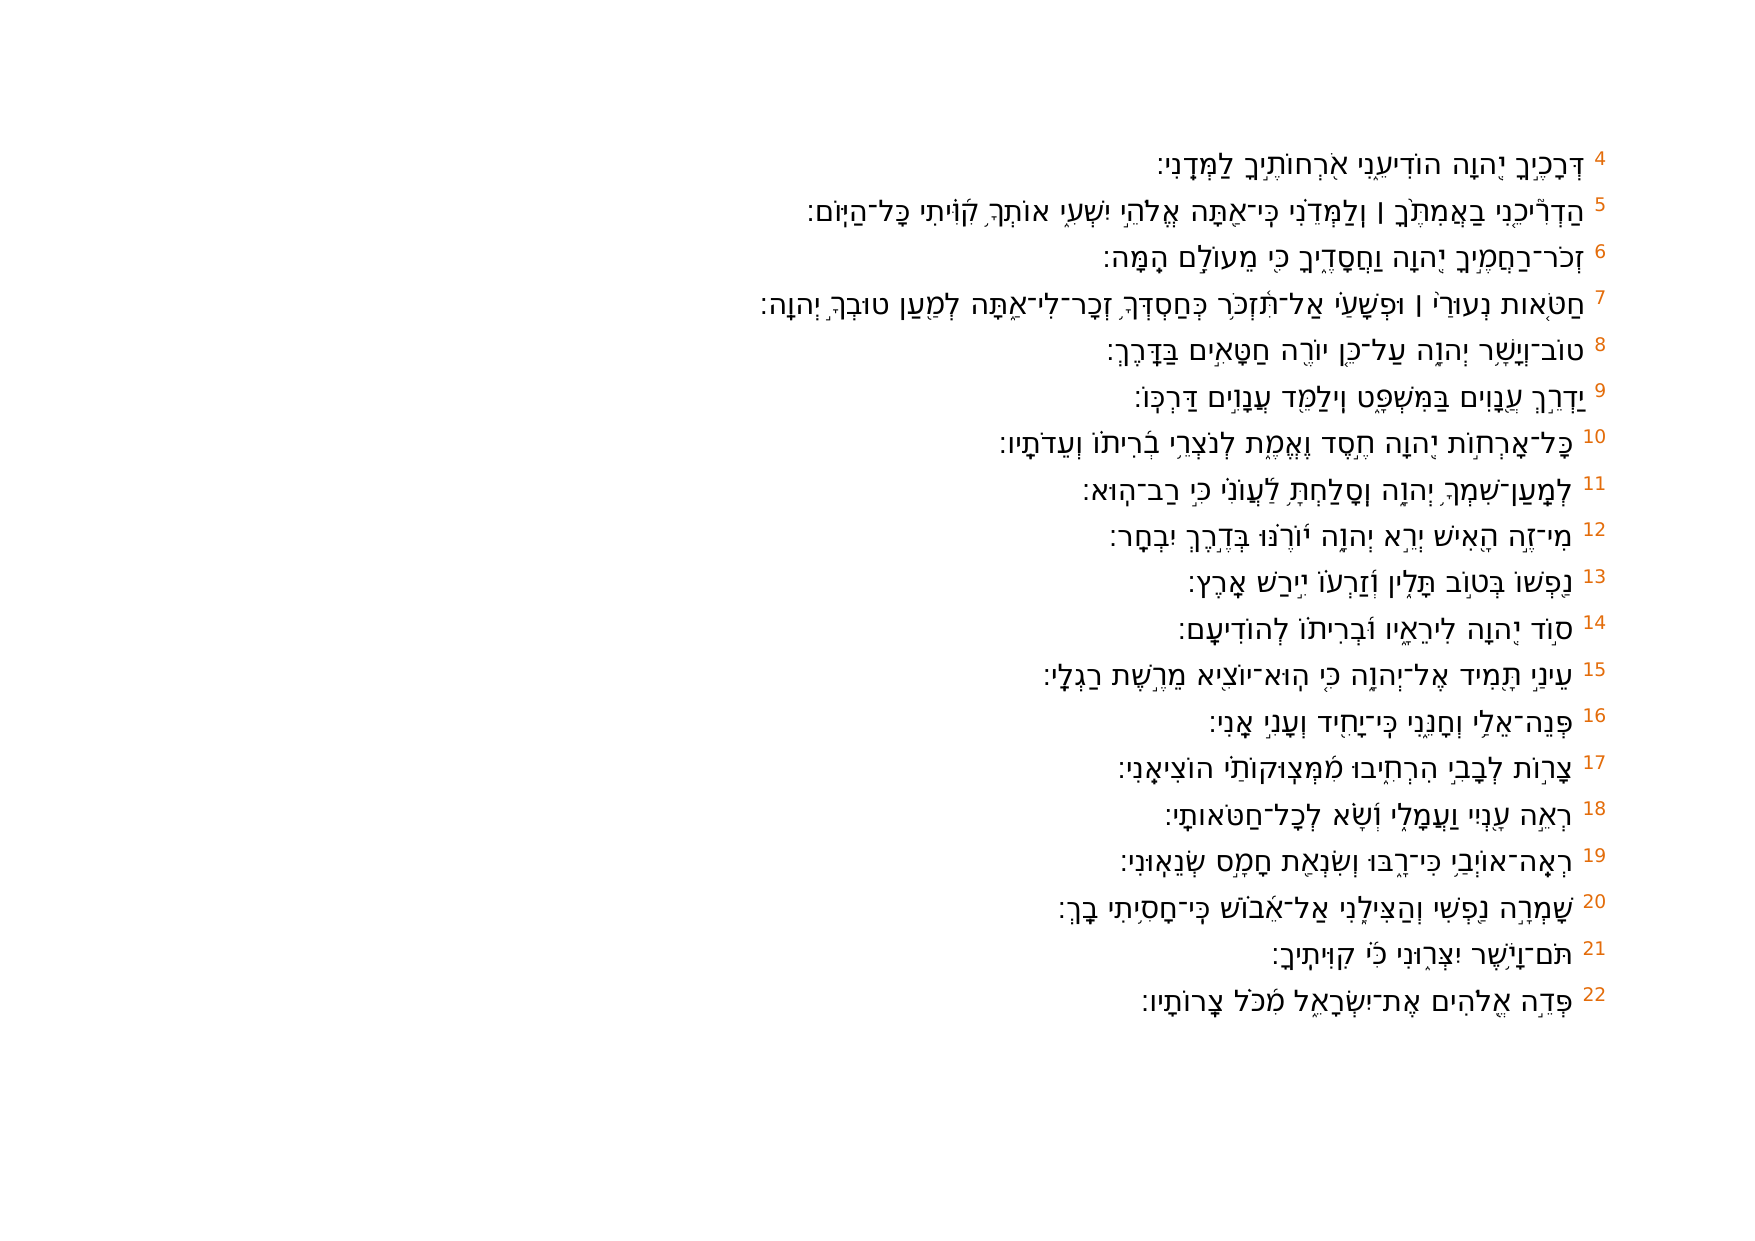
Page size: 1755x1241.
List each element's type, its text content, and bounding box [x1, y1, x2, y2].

text 11 לְמַֽעַן־שִׁמְךָ֥ יְהוָ֑ה וְֽסָלַחְתָּ֥ לַ֝עֲוֺנִ֗י כִּ֣י רַב־הֽוּא׃ ‬‬‬‬ [148, 473, 1606, 507]
text 5 הַדְרִ֘יכֵ֤נִי בַאֲמִתֶּ֨ךָ ׀ וְֽלַמְּדֵ֗נִי כִּֽי־אַ֭תָּה אֱלֹהֵ֣י יִשְׁעִ֑י אוֹתְךָ֥ קִ֝וִּ֗יתִי כָּל־הַיּֽוֹם׃ ‬‬‬‬ [148, 194, 1606, 228]
text 6 זְכֹר־רַחֲמֶ֣יךָ יְ֭הוָה וַחֲסָדֶ֑יךָ כִּ֖י מֵעוֹלָ֣ם הֵֽמָּה׃ ‬‬‬‬ [148, 241, 1606, 274]
text 20 שָׁמְרָ֣ה נַ֭פְשִׁי וְהַצִּילֵ֑נִי אַל־אֵ֝ב֗וֹשׁ כִּֽי־חָסִ֥יתִי בָֽךְ׃ ‬‬‬‬ [148, 891, 1606, 925]
text 13 נַ֭פְשׁוֹ בְּט֣וֹב תָּלִ֑ין וְ֝זַרְע֗וֹ יִ֣ירַשׁ אָֽרֶץ׃ ‬‬‬‬ [148, 566, 1606, 600]
text 8 טוֹב־וְיָשָׁ֥ר יְהוָ֑ה עַל־כֵּ֤ן יוֹרֶ֖ה חַטָּאִ֣ים בַּדָּֽרֶךְ׃ ‬‬‬‬ [148, 333, 1606, 367]
text 7 חַטֹּ֤אות נְעוּרַ֨י ׀ וּפְשָׁעַ֗י אַל־תִּ֫זְכֹּ֥ר כְּחַסְדְּךָ֥ זְכָר־לִי־אַ֑תָּה לְמַ֖עַן טוּבְךָ֣ יְהוָֽה׃ ‬‬‬‬ [148, 287, 1606, 321]
text 10 כָּל־אָרְח֣וֹת יְ֭הוָה חֶ֣סֶד וֶאֱמֶ֑ת לְנֹצְרֵ֥י בְ֝רִית֗וֹ וְעֵדֹתָֽיו׃ ‬‬‬‬ [148, 426, 1606, 460]
text 4 דְּרָכֶ֣יךָ יְ֭הוָה הוֹדִיעֵ֑נִי אֹ֖רְחוֹתֶ֣יךָ לַמְּדֵֽנִי׃ ‬‬‬‬ [148, 148, 1606, 182]
text 19 רְאֵֽה־אוֹיְבַ֥י כִּי־רָ֑בּוּ וְשִׂנְאַ֖ת חָמָ֣ס שְׂנֵאֽוּנִי׃ ‬‬‬‬ [148, 844, 1606, 878]
text 17 צָר֣וֹת לְבָבִ֣י הִרְחִ֑יבוּ מִ֝מְּצֽוּקוֹתַ֗י הוֹצִיאֵֽנִי׃ ‬‬‬‬ [148, 752, 1606, 786]
text 18 רְאֵ֣ה עָ֭נְיִי וַעֲמָלִ֑י וְ֝שָׂ֗א לְכָל־חַטֹּאותָֽי׃ ‬‬‬‬ [148, 798, 1606, 832]
text 14 ס֣וֹד יְ֭הוָה לִירֵאָ֑יו וּ֝בְרִית֗וֹ לְהוֹדִיעָֽם׃ ‬‬‬‬ [148, 612, 1606, 646]
text 16 פְּנֵה־אֵלַ֥י וְחָנֵּ֑נִי כִּֽי־יָחִ֖יד וְעָנִ֣י אָֽנִי׃ ‬‬‬‬ [148, 705, 1606, 739]
text 9 יַדְרֵ֣ךְ עֲ֭נָוִים בַּמִּשְׁפָּ֑ט וִֽילַמֵּ֖ד עֲנָוִ֣ים דַּרְכּֽוֹ׃ ‬‬‬‬ [148, 380, 1606, 414]
text 15 עֵינַ֣י תָּ֭מִיד אֶל־יְהוָ֑ה כִּ֤י הֽוּא־יוֹצִ֖יא מֵרֶ֣שֶׁת רַגְלָֽי׃ ‬‬‬‬ [148, 659, 1606, 693]
text 22 פְּדֵ֣ה אֱ֭לֹהִים אֶת־יִשְׂרָאֵ֑ל מִ֝כֹּ֗ל צָֽרוֹתָיו׃ ‬‬‬‬ [148, 984, 1606, 1018]
text 21 תֹּם־וָיֹ֥שֶׁר יִצְּר֑וּנִי כִּ֝֗י קִוִּיתִֽיךָ׃ ‬‬‬‬ [148, 937, 1606, 971]
text 12 מִי־זֶ֣ה הָ֭אִישׁ יְרֵ֣א יְהוָ֑ה י֝וֹרֶ֗נּוּ בְּדֶ֣רֶךְ יִבְחָֽר׃ ‬‬‬‬ [148, 519, 1606, 553]
